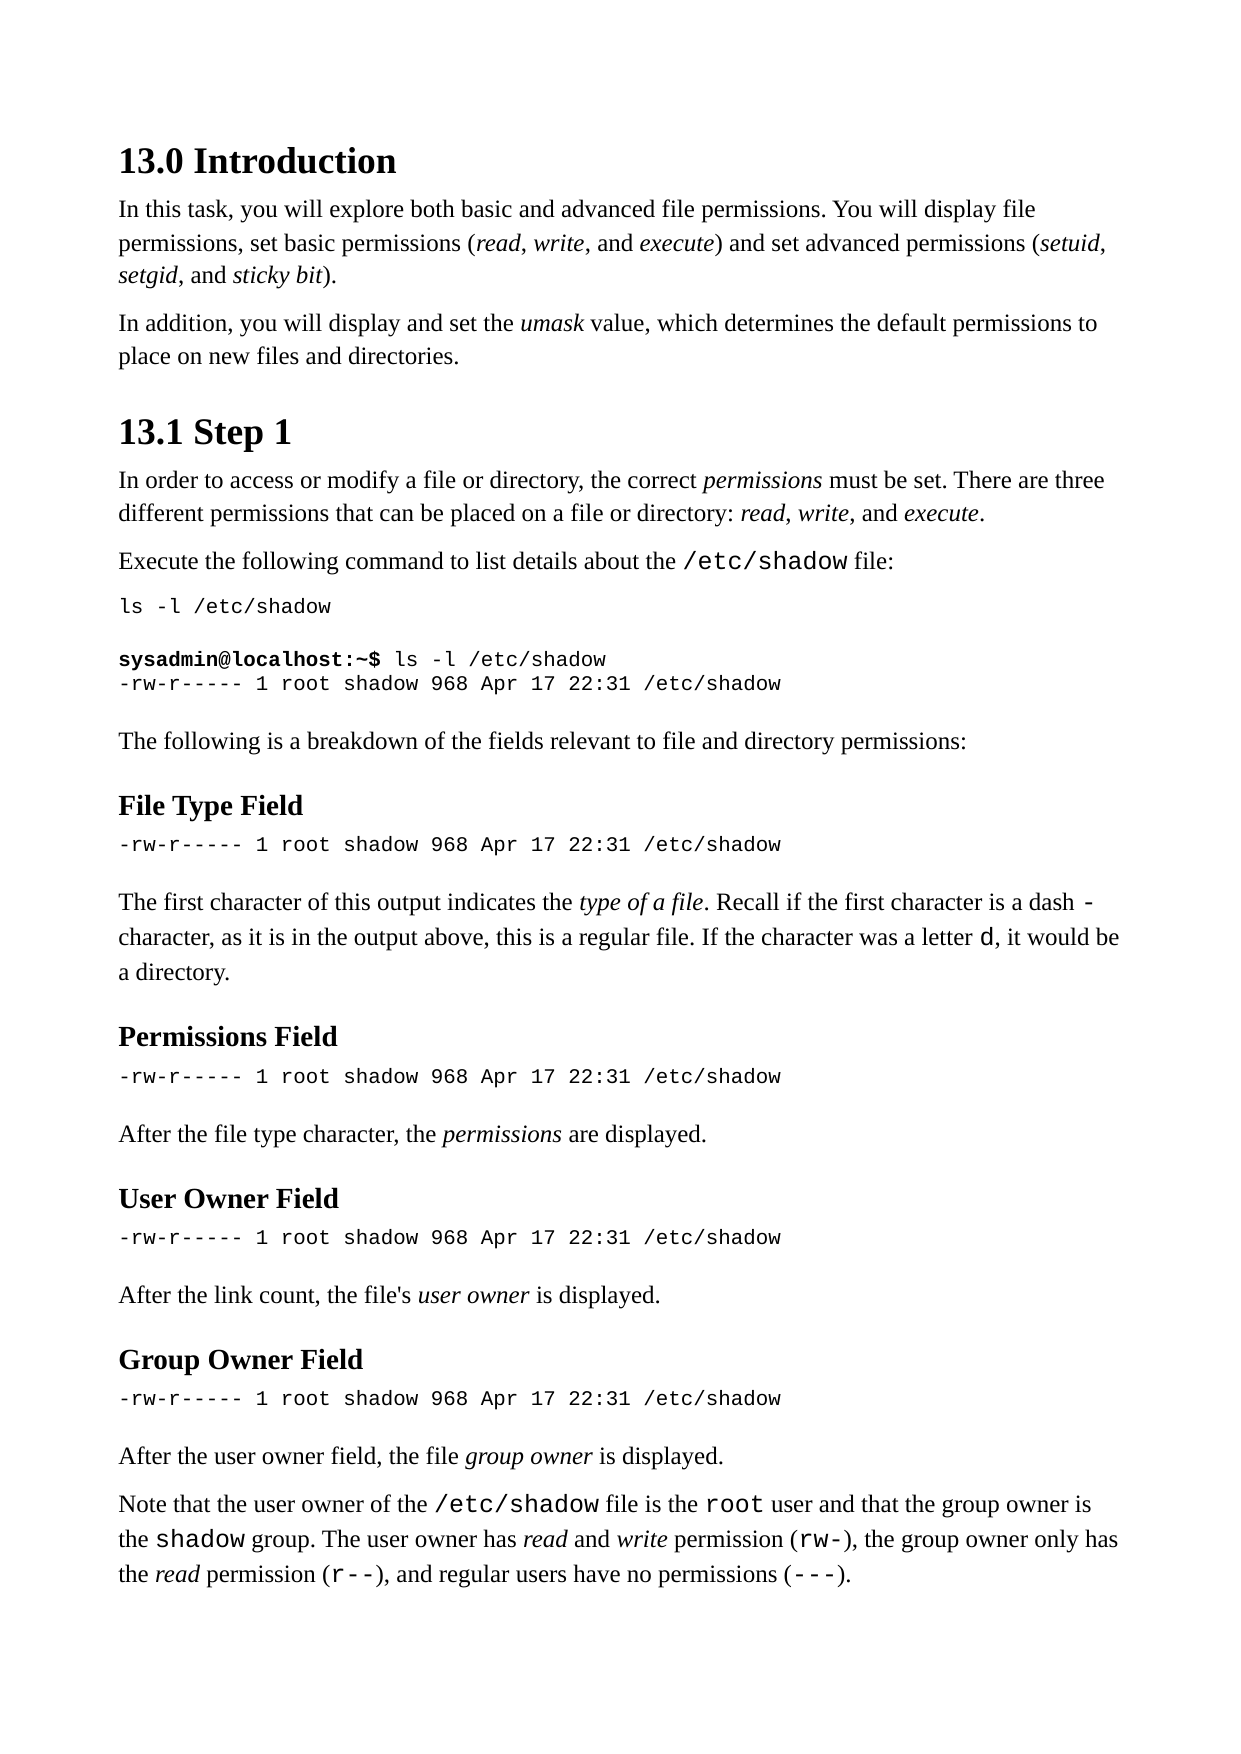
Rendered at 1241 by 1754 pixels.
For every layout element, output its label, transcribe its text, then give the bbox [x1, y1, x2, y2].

text ls -l /etc/shadow [118, 596, 1122, 619]
text Note that the user owner of the /etc/shadow file is the root user and that the group owner is the shadow group. The user owner has read and write permission (rw-), the group owner only has the read permission (r--), and regular users have no permissions (---). [118, 1489, 1122, 1590]
text -rw-r----- 1 root shadow 968 Apr 17 22:31 /etc/shadow [118, 834, 1122, 858]
text After the file type character, the permissions are displayed. [118, 1119, 1122, 1147]
text In this task, you will explore both basic and advanced file permissions. You will display file permissions, set basic permissions (read, write, and execute) and set advanced permissions (setuid, setgid, and sticky bit). [118, 194, 1122, 289]
subtitle File Type Field [118, 788, 1122, 822]
text -rw-r----- 1 root shadow 968 Apr 17 22:31 /etc/shadow [118, 1388, 1122, 1412]
text The following is a breakdown of the fields relevant to file and directory permissions: [118, 726, 1122, 754]
text After the user owner field, the file group owner is displayed. [118, 1441, 1122, 1470]
subtitle 13.1 Step 1 [118, 410, 1122, 453]
subtitle User Owner Field [118, 1181, 1122, 1214]
text The first character of this output indicates the type of a file. Recall if the first character is a dash - character, as it is in the output above, this is a regular file. If the character was a letter d, it would be a directory. [118, 887, 1122, 986]
text In addition, you will display and set the umask value, which determines the default permissions to place on new files and directories. [118, 308, 1122, 370]
text Execute the following command to list details about the /etc/shadow file: [118, 546, 1122, 577]
text -rw-r----- 1 root shadow 968 Apr 17 22:31 /etc/shadow [118, 673, 1122, 696]
subtitle Group Owner Field [118, 1342, 1122, 1376]
subtitle 13.0 Introduction [118, 139, 1122, 182]
text In order to access or modify a file or directory, the correct permissions must be set. There are three different permissions that can be placed on a file or directory: read, write, and execute. [118, 465, 1122, 527]
subtitle Permissions Field [118, 1019, 1122, 1053]
text -rw-r----- 1 root shadow 968 Apr 17 22:31 /etc/shadow [118, 1227, 1122, 1251]
text After the link count, the file's user owner is displayed. [118, 1280, 1122, 1309]
text sysadmin@localhost:~$ ls -l /etc/shadow [118, 649, 1122, 673]
text -rw-r----- 1 root shadow 968 Apr 17 22:31 /etc/shadow [118, 1066, 1122, 1089]
